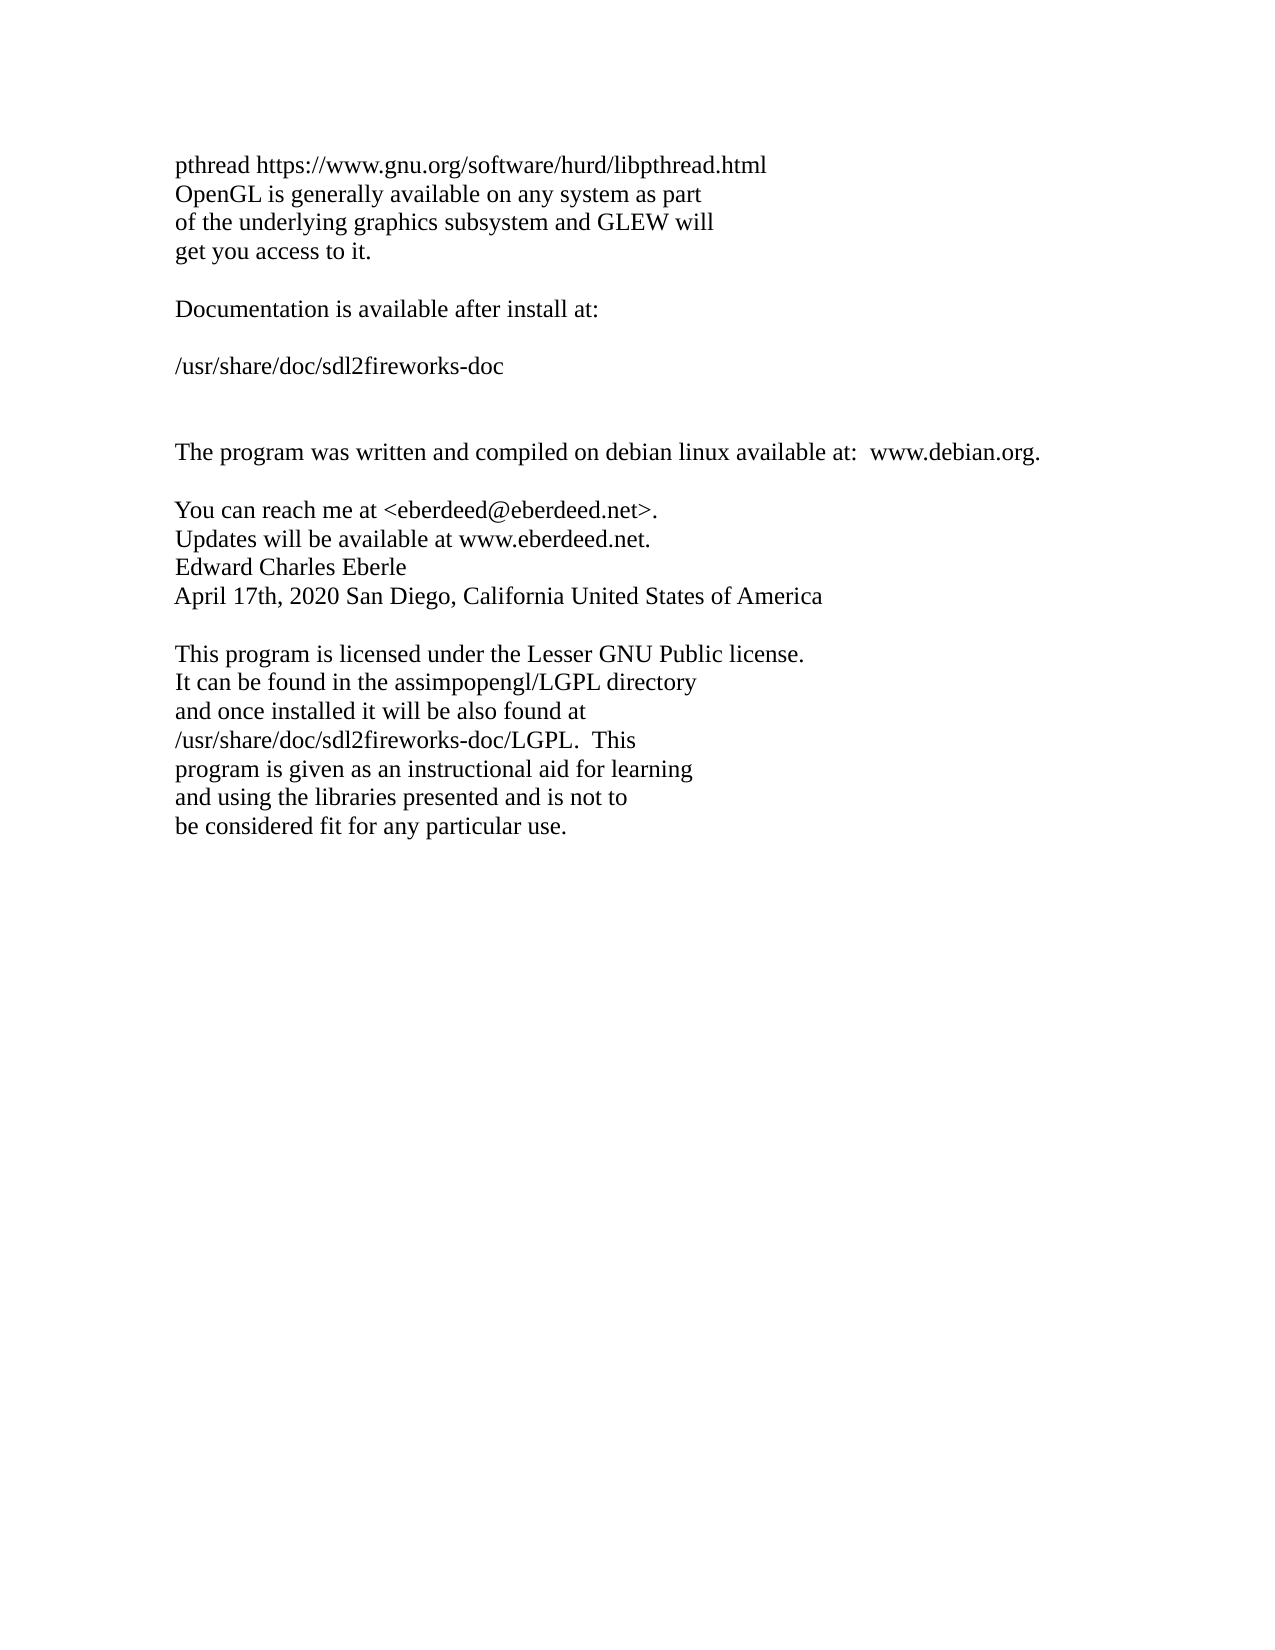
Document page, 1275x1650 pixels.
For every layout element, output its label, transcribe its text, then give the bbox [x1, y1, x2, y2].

text Updates will be available at www.eberdeed.net. [150, 524, 1125, 552]
text be considered fit for any particular use. [150, 811, 1125, 840]
text It can be found in the assimpopengl/LGPL directory [150, 667, 1125, 696]
text The program was written and compiled on debian linux available at: www.debian.org. [150, 437, 1125, 466]
text /usr/share/doc/sdl2fireworks-doc/LGPL. This [150, 725, 1125, 754]
text April 17th, 2020 San Diego, California United States of America [150, 581, 1125, 610]
text You can reach me at <eberdeed@eberdeed.net>. [150, 495, 1125, 524]
text This program is licensed under the Lesser GNU Public license. [150, 639, 1125, 667]
text pthread https://www.gnu.org/software/hurd/libpthread.html [150, 150, 1125, 179]
text /usr/share/doc/sdl2fireworks-doc [150, 351, 1125, 380]
text Edward Charles Eberle [150, 552, 1125, 581]
text get you access to it. [150, 236, 1125, 265]
text of the underlying graphics subsystem and GLEW will [150, 207, 1125, 236]
text and once installed it will be also found at [150, 696, 1125, 725]
text program is given as an instructional aid for learning [150, 754, 1125, 782]
text Documentation is available after install at: [150, 294, 1125, 322]
text OpenGL is generally available on any system as part [150, 179, 1125, 207]
text and using the libraries presented and is not to [150, 782, 1125, 811]
